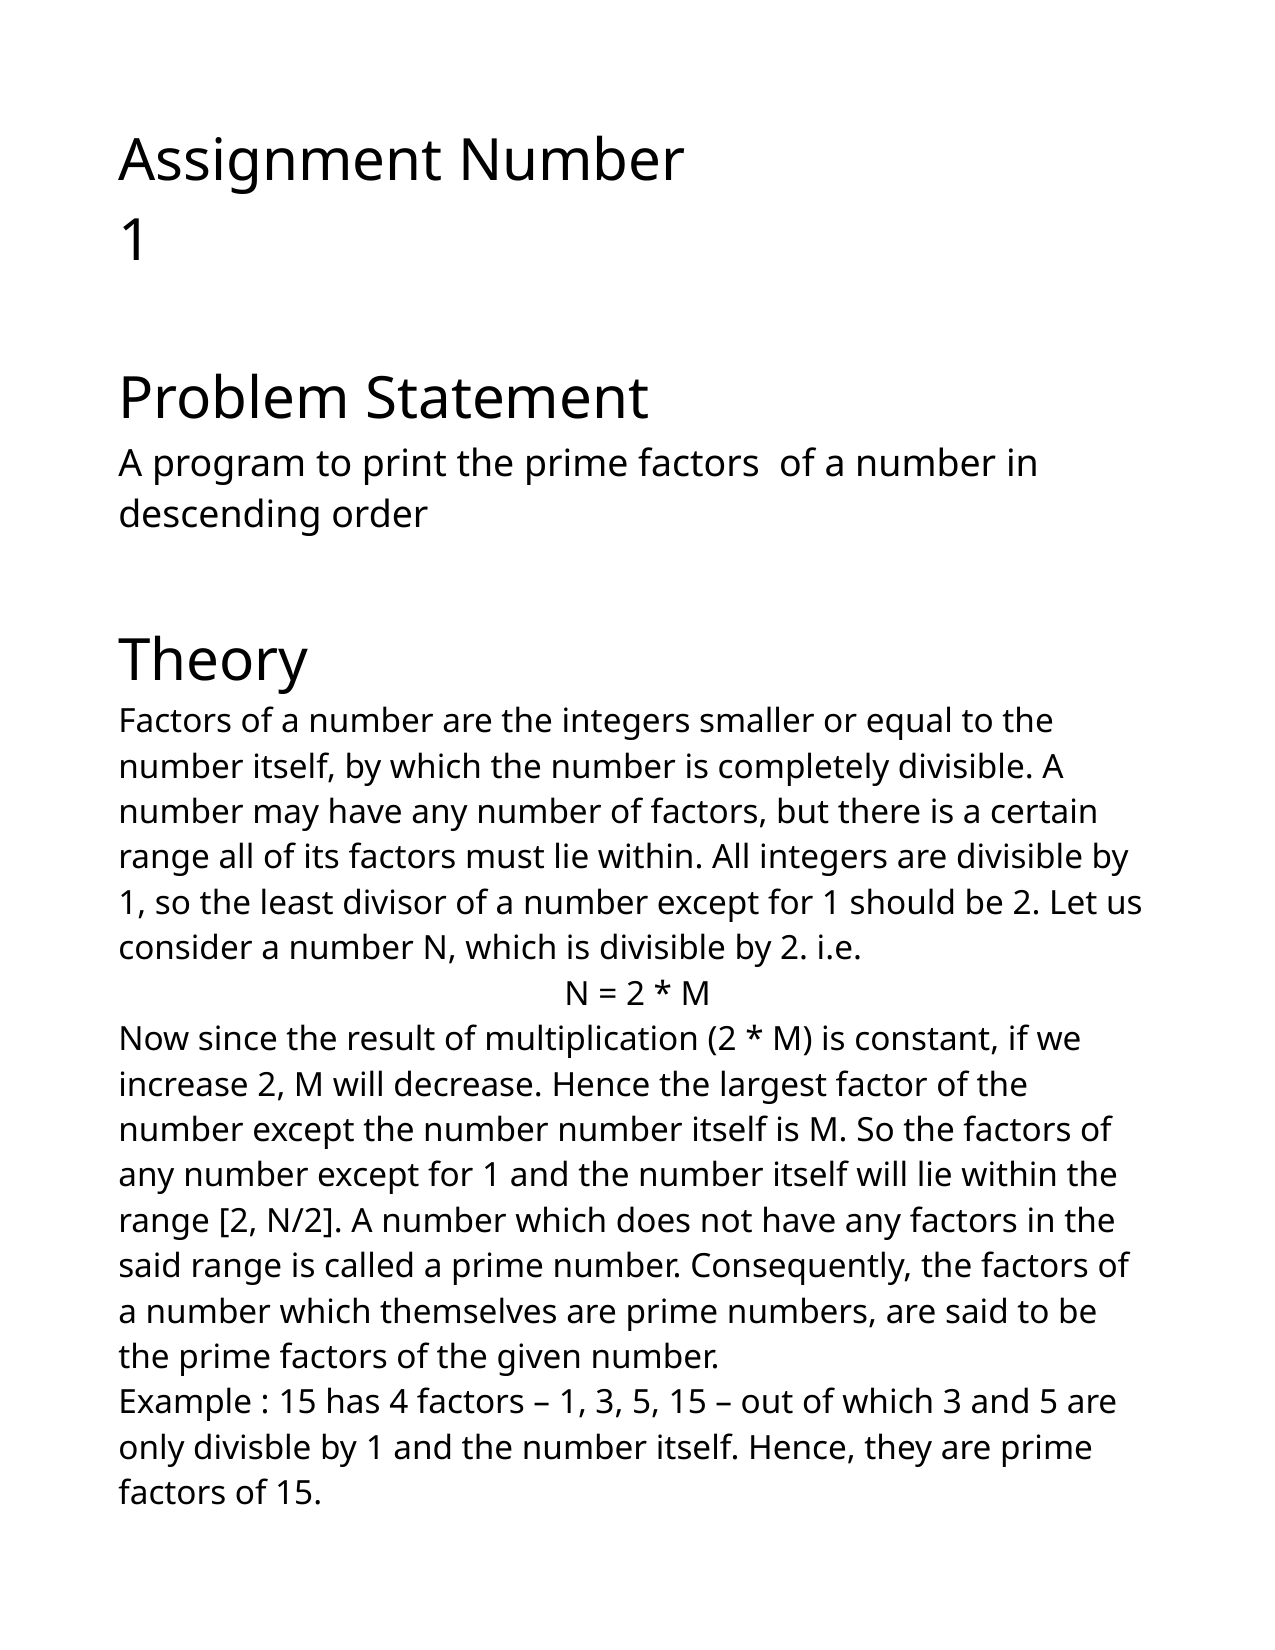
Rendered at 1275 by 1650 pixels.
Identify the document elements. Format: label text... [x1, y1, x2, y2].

text Now since the result of multiplication (2 * M) is constant, if we increase 2, M will decrease. Hence the largest factor of the number except the number number itself is M. So the factors of any number except for 1 and the number itself will lie within the range [2, N/2]. A number which does not have any factors in the said range is called a prime number. Consequently, the factors of a number which themselves are prime numbers, are said to be the prime factors of the given number. [118, 1015, 1157, 1378]
text N = 2 * M [118, 969, 1157, 1015]
text 1 [118, 198, 1157, 277]
text Assignment Number [118, 118, 1157, 198]
text Theory [118, 618, 1157, 697]
text Factors of a number are the integers smaller or equal to the number itself, by which the number is completely divisible. A number may have any number of factors, but there is a certain range all of its factors must lie within. All integers are divisible by 1, so the least divisor of a number except for 1 should be 2. Let us consider a number N, which is divisible by 2. i.e. [118, 697, 1157, 969]
text Example : 15 has 4 factors – 1, 3, 5, 15 – out of which 3 and 5 are only divisble by 1 and the number itself. Hence, they are prime factors of 15. [118, 1378, 1157, 1514]
text A program to print the prime factors of a number in descending order [118, 436, 1157, 538]
text Problem Statement [118, 357, 1157, 436]
